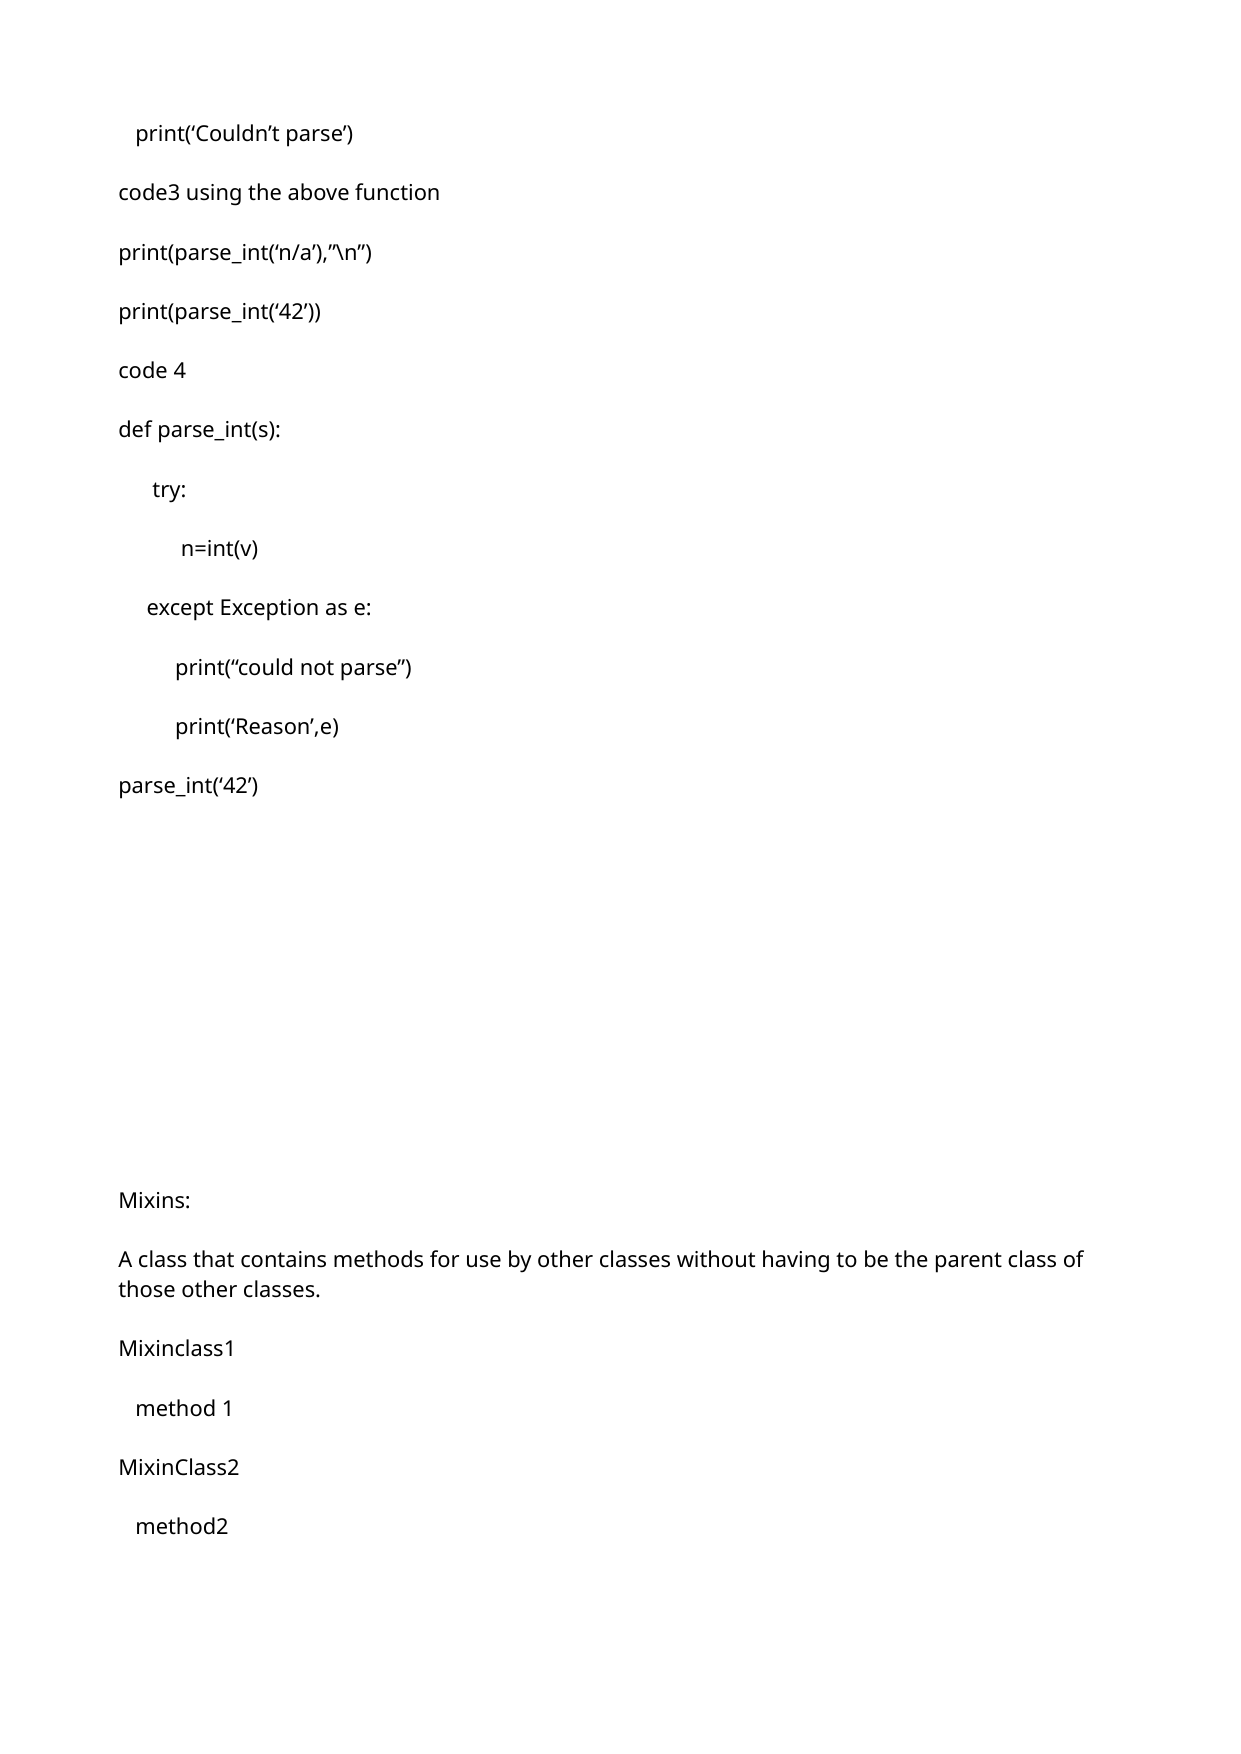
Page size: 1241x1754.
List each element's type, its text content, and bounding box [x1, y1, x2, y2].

text print(‘Reason’,e) [118, 711, 1122, 741]
text code3 using the above function [118, 177, 1122, 207]
text except Exception as e: [118, 592, 1122, 622]
text MixinClass2 [118, 1452, 1122, 1482]
text print(‘Couldn’t parse’) [118, 118, 1122, 148]
text Mixinclass1 [118, 1333, 1122, 1363]
text def parse_int(s): [118, 414, 1122, 444]
text A class that contains methods for use by other classes without having to be the parent class of those other classes. [118, 1244, 1122, 1304]
text print(parse_int(‘42’)) [118, 296, 1122, 326]
text n=int(v) [118, 533, 1122, 563]
text code 4 [118, 355, 1122, 385]
text parse_int(‘42’) [118, 770, 1122, 800]
text print(parse_int(‘n/a’),”\n”) [118, 237, 1122, 266]
text print(“could not parse”) [118, 652, 1122, 681]
text Mixins: [118, 1185, 1122, 1215]
text method2 [118, 1511, 1122, 1541]
text try: [118, 474, 1122, 503]
text method 1 [118, 1393, 1122, 1422]
